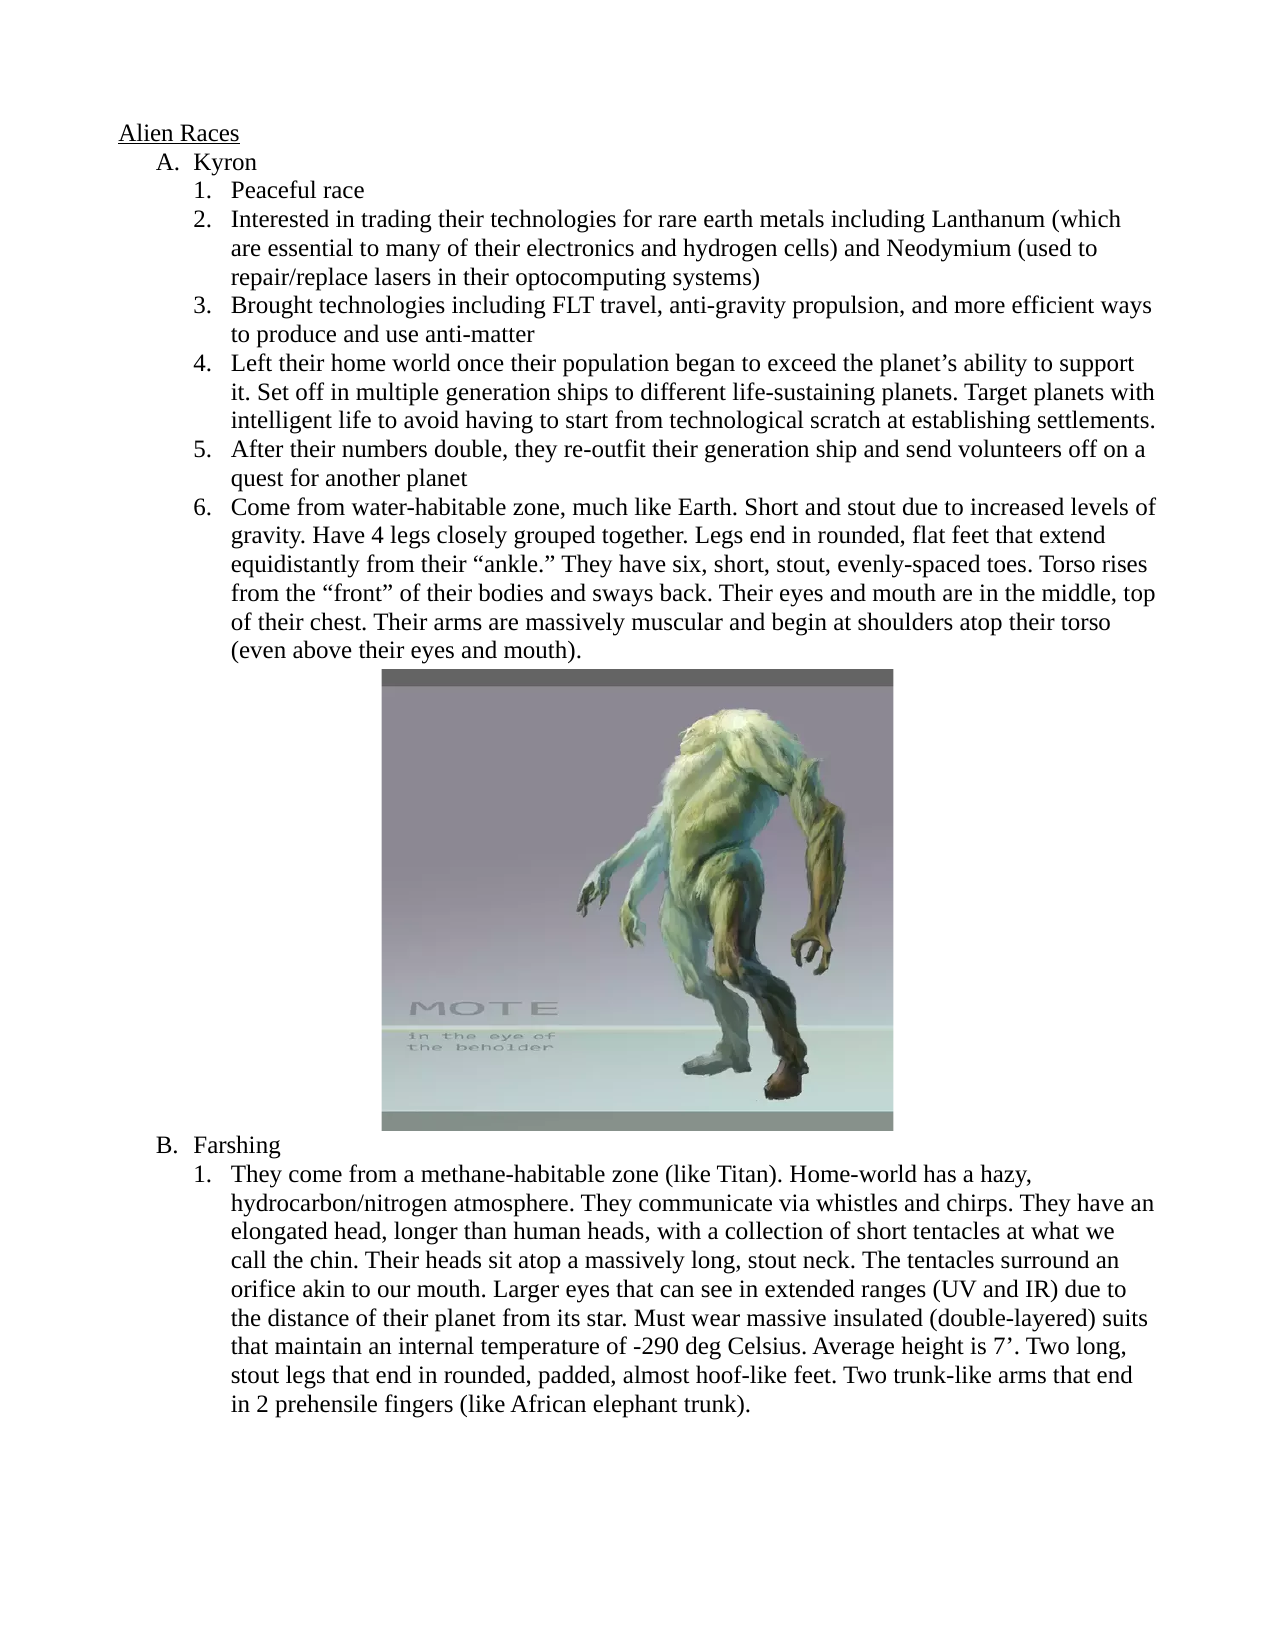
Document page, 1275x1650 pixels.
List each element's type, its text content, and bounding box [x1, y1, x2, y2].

list Peaceful race [193, 176, 1157, 204]
text Alien Races [118, 118, 1157, 147]
list They come from a methane-habitable zone (like Titan). Home-world has a hazy, hydrocarbon/nitrogen atmosphere. They communicate via whistles and chirps. They have an elongated head, longer than human heads, with a collection of short tentacles at what we call the chin. Their heads sit atop a massively long, stout neck. The tentacles surround an orifice akin to our mouth. Larger eyes that can see in extended ranges (UV and IR) due to the distance of their planet from its star. Must wear massive insulated (double-layered) suits that maintain an internal temperature of -290 deg Celsius. Average height is 7’. Two long, stout legs that end in rounded, padded, almost hoof-like feet. Two trunk-like arms that end in 2 prehensile fingers (like African elephant trunk). [193, 1159, 1157, 1418]
list Come from water-habitable zone, much like Earth. Short and stout due to increased levels of gravity. Have 4 legs closely grouped together. Legs end in rounded, flat feet that extend equidistantly from their “ankle.” They have six, short, stout, evenly-spaced toes. Torso rises from the “front” of their bodies and sways back. Their eyes and mouth are in the middle, top of their chest. Their arms are massively muscular and begin at shoulders atop their torso (even above their eyes and mouth). [193, 492, 1157, 664]
list Brought technologies including FLT travel, anti-gravity propulsion, and more efficient ways to produce and use anti-matter [193, 291, 1157, 348]
list Kyron [156, 147, 1157, 176]
list Farshing [156, 664, 1157, 1159]
list Left their home world once their population began to exceed the planet’s ability to support it. Set off in multiple generation ships to different life-sustaining planets. Target planets with intelligent life to avoid having to start from technological scratch at establishing settlements. [193, 348, 1157, 434]
list After their numbers double, they re-outfit their generation ship and send volunteers off on a quest for another planet [193, 434, 1157, 492]
picture [381, 669, 894, 1131]
list Interested in trading their technologies for rare earth metals including Lanthanum (which are essential to many of their electronics and hydrogen cells) and Neodymium (used to repair/replace lasers in their optocomputing systems) [193, 204, 1157, 291]
